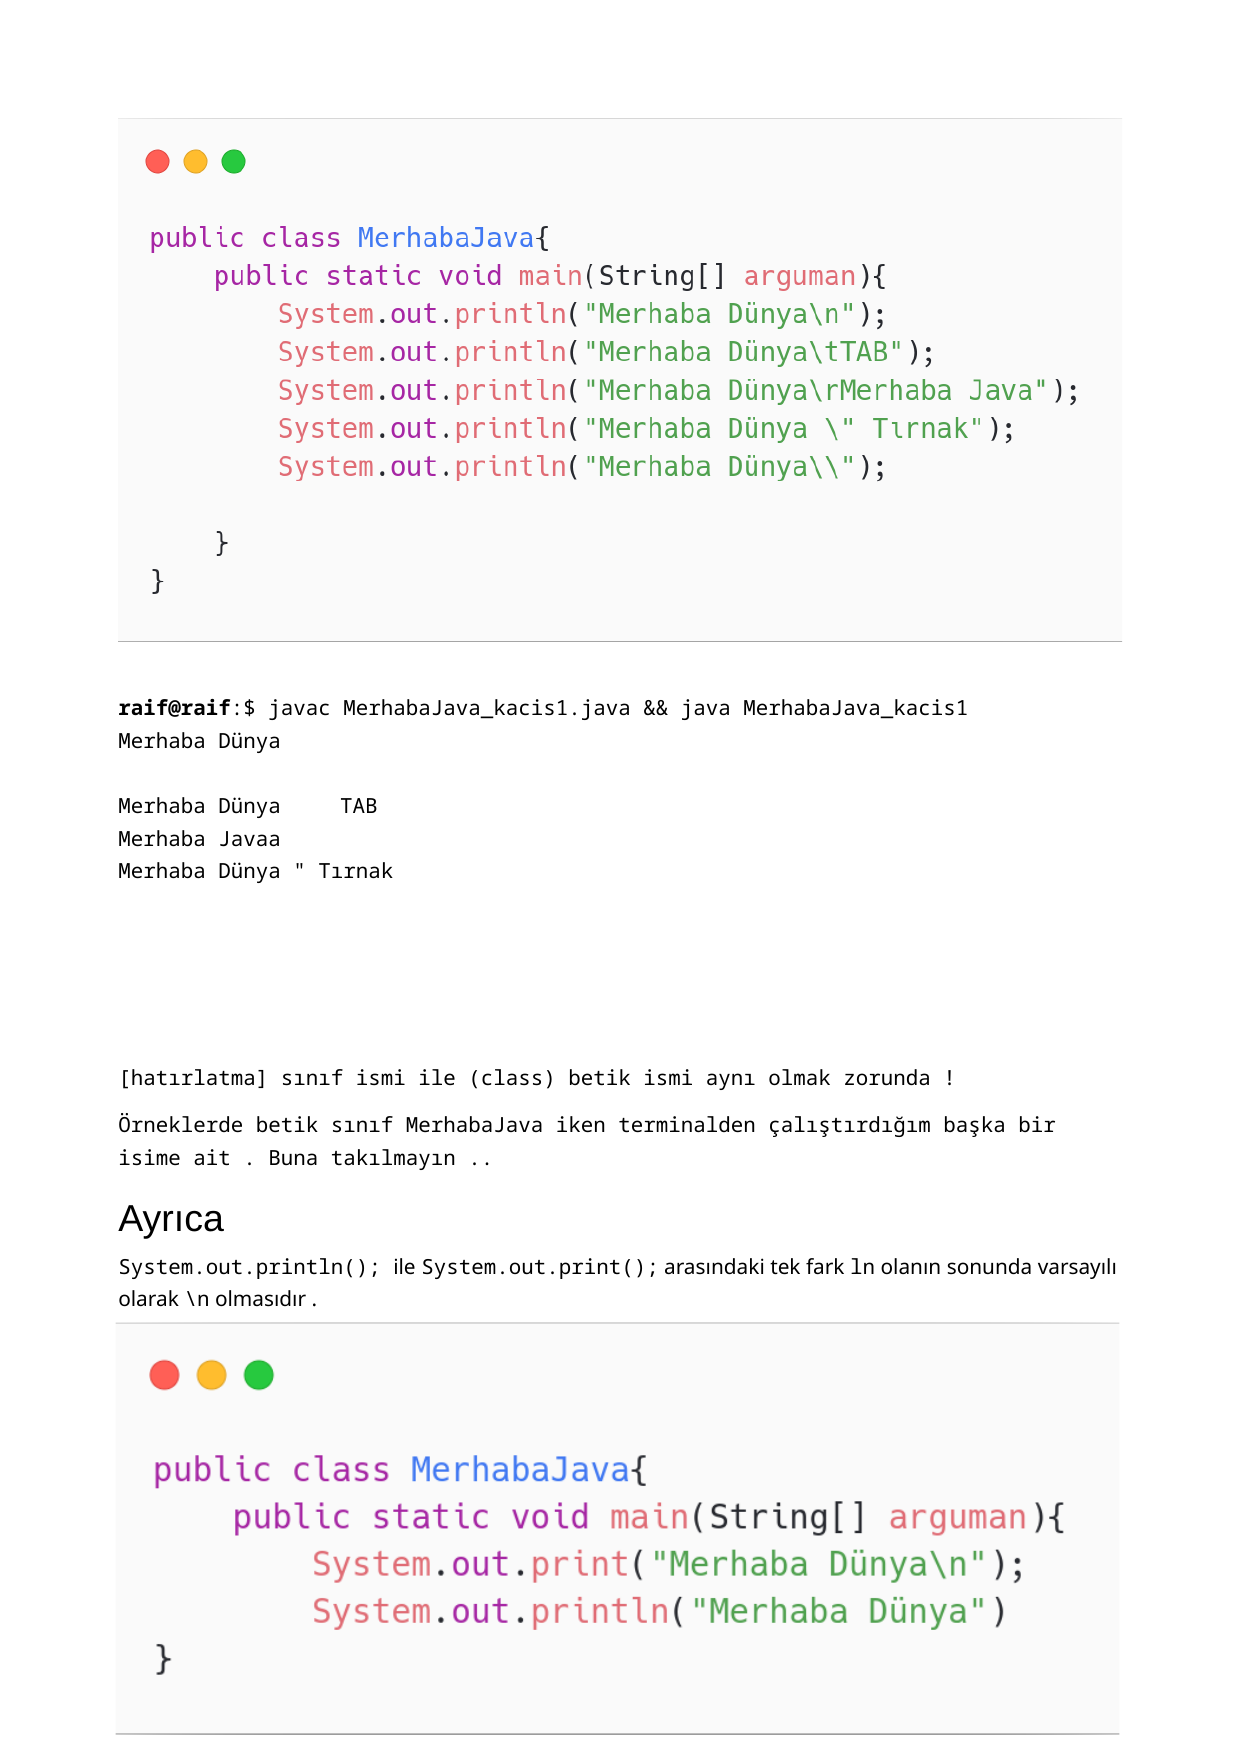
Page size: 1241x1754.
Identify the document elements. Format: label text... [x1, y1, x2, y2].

picture [115, 1322, 1120, 1735]
text [hatırlatma] sınıf ismi ile (class) betik ismi aynı olmak zorunda ! [118, 1063, 1122, 1092]
text Örneklerde betik sınıf MerhabaJava iken terminalden çalıştırdığım başka bir isime ait . Buna takılmayın .. [118, 1110, 1122, 1171]
picture [118, 118, 1123, 642]
text raif@raif:$ javac MerhabaJava_kacis1.java && java MerhabaJava_kacis1 Merhaba Dünya Merhaba Dünya TAB Merhaba Javaa Merhaba Dünya " Tırnak [118, 693, 1122, 950]
subtitle Ayrıca [118, 1196, 1122, 1239]
text System.out.println(); ile System.out.print(); arasındaki tek fark ln olanın sonunda varsayılı olarak \n olmasıdır . [118, 1252, 1122, 1313]
